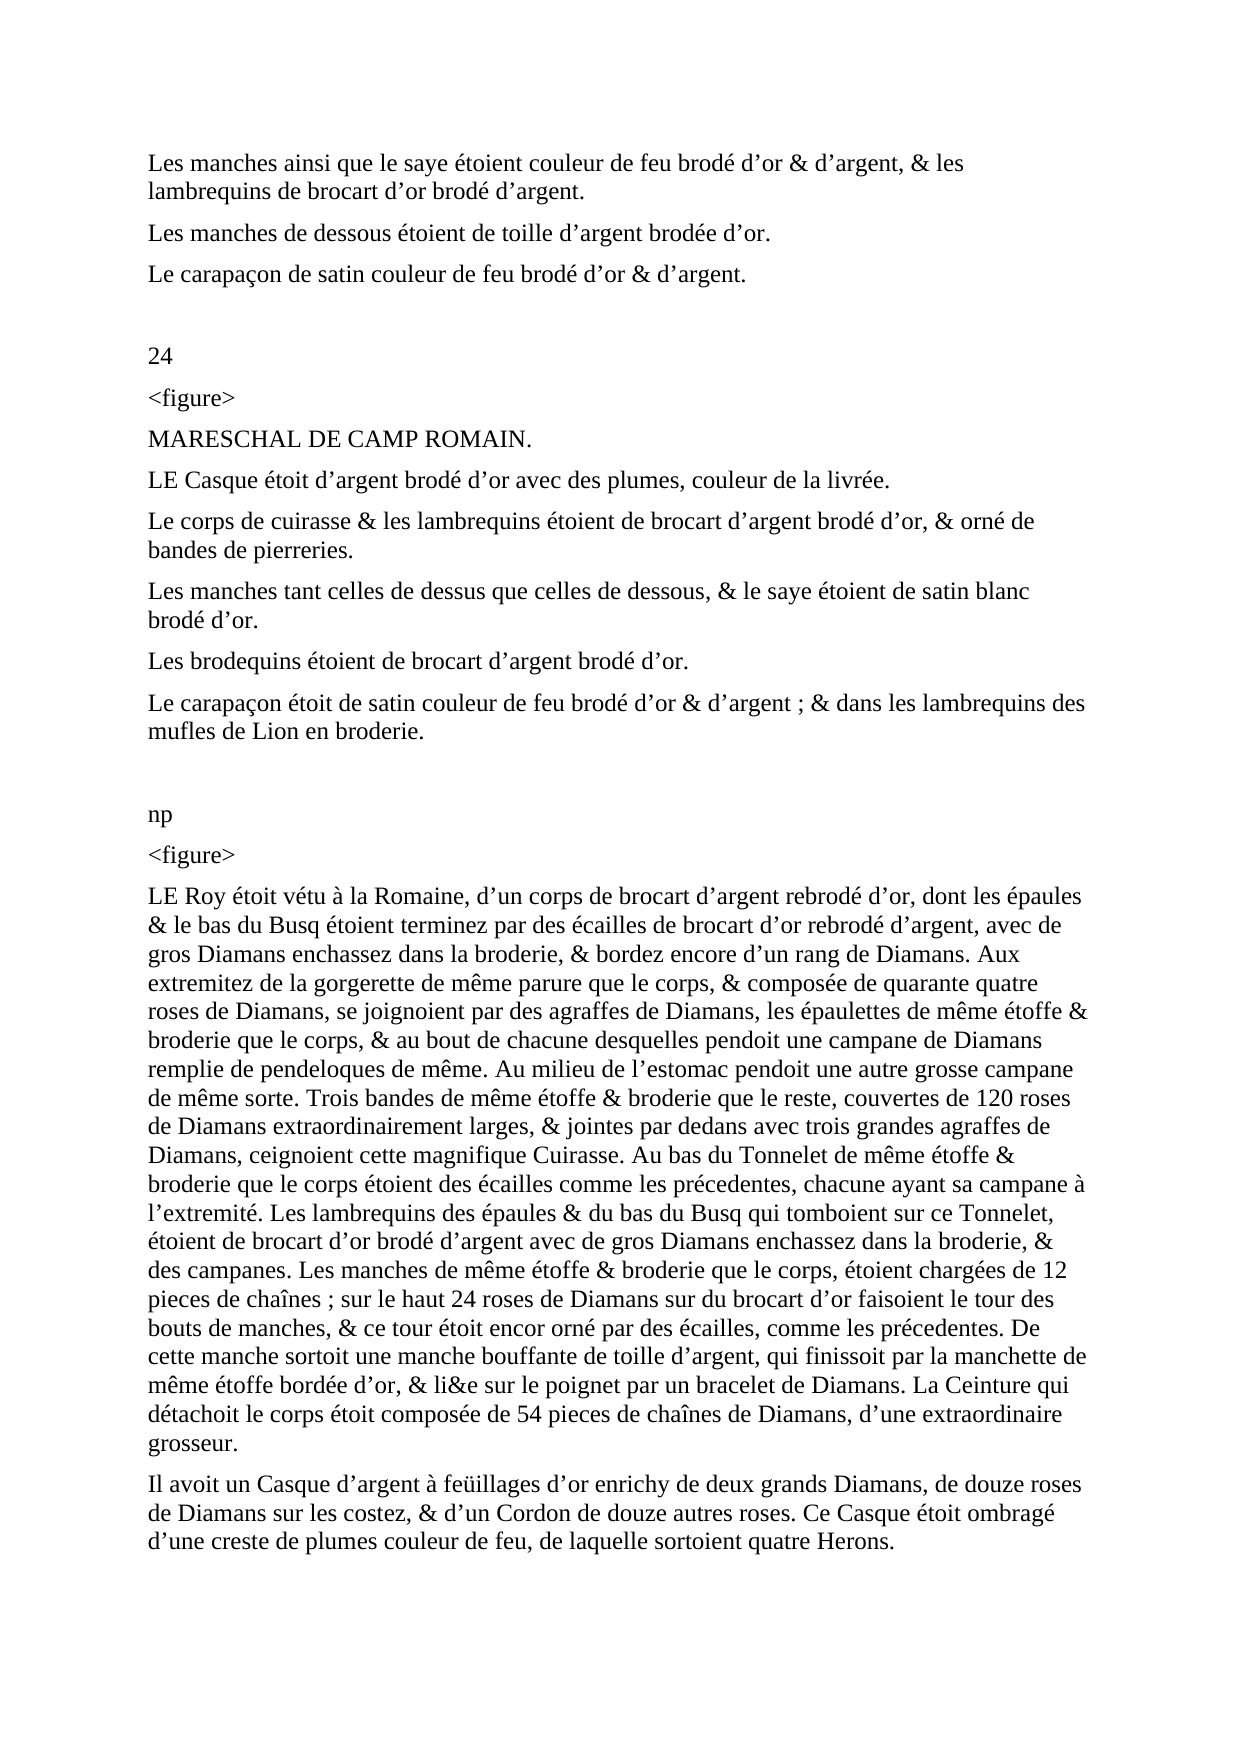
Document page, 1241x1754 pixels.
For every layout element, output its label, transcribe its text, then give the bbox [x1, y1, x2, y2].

text Le corps de cuirasse & les lambrequins étoient de brocart d’argent brodé d’or, & orné de bandes de pierreries. [148, 506, 1093, 564]
text Les brodequins étoient de brocart d’argent brodé d’or. [148, 646, 1093, 675]
text LE Roy étoit vétu à la Romaine, d’un corps de brocart d’argent rebrodé d’or, dont les épaules & le bas du Busq étoient terminez par des écailles de brocart d’or rebrodé d’argent, avec de gros Diamans enchassez dans la broderie, & bordez encore d’un rang de Diamans. Aux extremitez de la gorgerette de même parure que le corps, & composée de quarante quatre roses de Diamans, se joignoient par des agraffes de Diamans, les épaulettes de même étoffe & broderie que le corps, & au bout de chacune desquelles pendoit une campane de Diamans remplie de pendeloques de même. Au milieu de l’estomac pendoit une autre grosse campane de même sorte. Trois bandes de même étoffe & broderie que le reste, couvertes de 120 roses de Diamans extraordinairement larges, & jointes par dedans avec trois grandes agraffes de Diamans, ceignoient cette magnifique Cuirasse. Au bas du Tonnelet de même étoffe & broderie que le corps étoient des écailles comme les précedentes, chacune ayant sa campane à l’extremité. Les lambrequins des épaules & du bas du Busq qui tomboient sur ce Tonnelet, étoient de brocart d’or brodé d’argent avec de gros Diamans enchassez dans la broderie, & des campanes. Les manches de même étoffe & broderie que le corps, étoient chargées de 12 pieces de chaînes ; sur le haut 24 roses de Diamans sur du brocart d’or faisoient le tour des bouts de manches, & ce tour étoit encor orné par des écailles, comme les précedentes. De cette manche sortoit une manche bouffante de toille d’argent, qui finissoit par la manchette de même étoffe bordée d’or, & li&e sur le poignet par un bracelet de Diamans. La Ceinture qui détachoit le corps étoit composée de 54 pieces de chaînes de Diamans, d’une extraordinaire grosseur. [148, 881, 1093, 1456]
text Les manches de dessous étoient de toille d’argent brodée d’or. [148, 218, 1093, 246]
text LE Casque étoit d’argent brodé d’or avec des plumes, couleur de la livrée. [148, 465, 1093, 494]
text <figure> [148, 383, 1093, 411]
text Les manches ainsi que le saye étoient couleur de feu brodé d’or & d’argent, & les lambrequins de brocart d’or brodé d’argent. [148, 148, 1093, 205]
text np [148, 799, 1093, 828]
text Le carapaçon de satin couleur de feu brodé d’or & d’argent. [148, 259, 1093, 288]
text <figure> [148, 840, 1093, 869]
text Il avoit un Casque d’argent à feüillages d’or enrichy de deux grands Diamans, de douze roses de Diamans sur les costez, & d’un Cordon de douze autres roses. Ce Casque étoit ombragé d’une creste de plumes couleur de feu, de laquelle sortoient quatre Herons. [148, 1469, 1093, 1555]
text Le carapaçon étoit de satin couleur de feu brodé d’or & d’argent ; & dans les lambrequins des mufles de Lion en broderie. [148, 688, 1093, 745]
text Les manches tant celles de dessus que celles de dessous, & le saye étoient de satin blanc brodé d’or. [148, 576, 1093, 634]
text MARESCHAL DE CAMP ROMAIN. [148, 424, 1093, 453]
text 24 [148, 341, 1093, 370]
